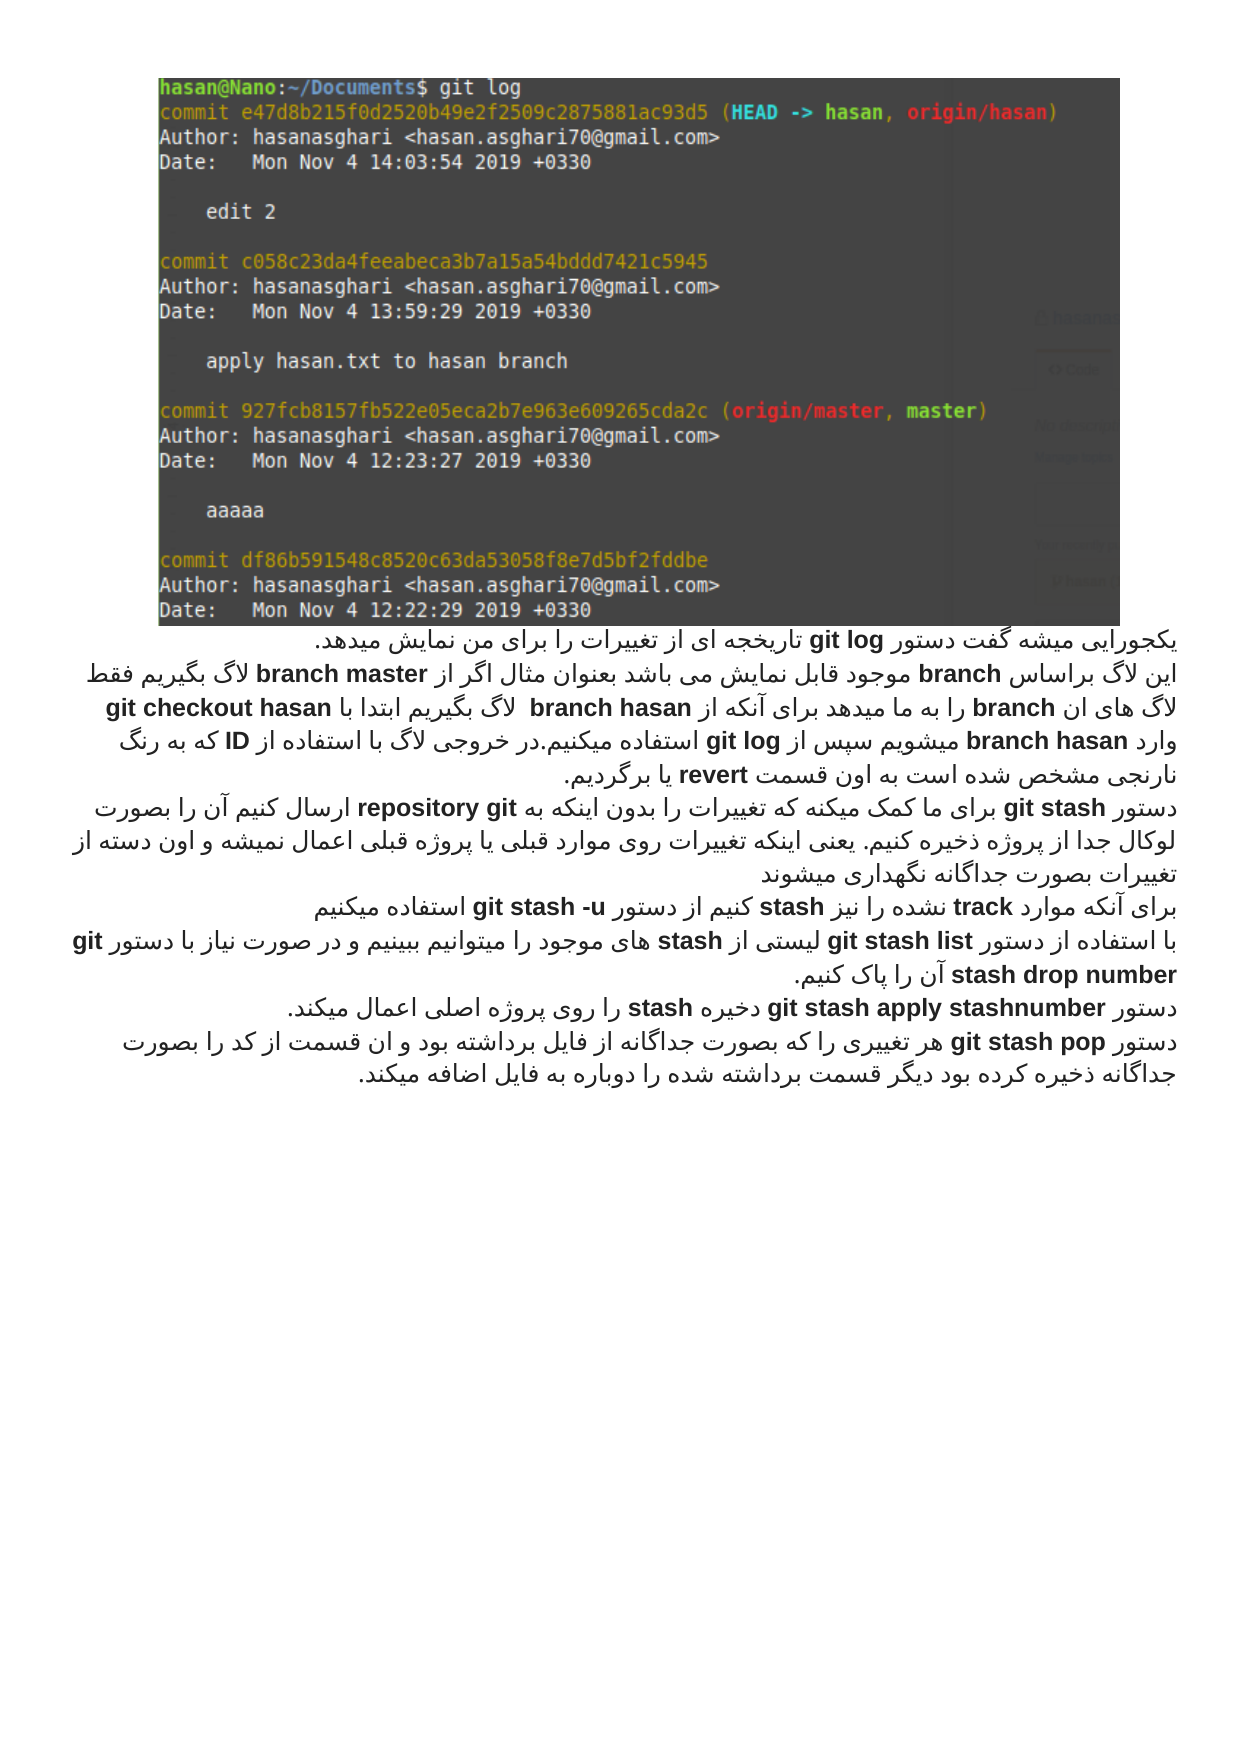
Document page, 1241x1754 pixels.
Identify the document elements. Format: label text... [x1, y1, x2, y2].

text دستور git stash برای ما کمک میکنه که تغییرات را بدون اینکه به repository git ارسال کنیم آن را بصورت لوکال جدا از پروژه ذخیره کنیم. یعنی اینکه تغییرات روی موارد قبلی یا پروژه قبلی اعمال نمیشه و اون دسته از تغییرات بصورت جداگانه نگهداری میشوند [62, 793, 1177, 892]
text با استفاده از دستور git stash list لیستی از stash های موجود را میتوانیم ببینیم و در صورت نیاز با دستور git stash drop number آن را پاک کنیم. [62, 926, 1177, 993]
text دستور git stash apply stashnumber دخیره stash را روی پروژه اصلی اعمال میکند. [62, 993, 1177, 1027]
text دستور git stash pop هر تغییری را که بصورت جداگانه از فایل برداشته بود و ان قسمت از کد را بصورت جداگانه ذخیره کرده بود دیگر قسمت برداشته شده را دوباره به فایل اضافه میکند. [62, 1027, 1177, 1093]
text این لاگ براساس branch موجود قابل نمایش می باشد بعنوان مثال اگر از branch master لاگ بگیریم فقط لاگ های ان branch را به ما میدهد برای آنکه از branch hasan لاگ بگیریم ابتدا با git checkout hasan وارد branch hasan میشویم سپس از git log استفاده میکنیم.در خروجی لاگ با استفاده از ID که به رنگ نارنجی مشخص شده است به اون قسمت revert یا برگردیم. [62, 659, 1177, 793]
text برای آنکه موارد track نشده را نیز stash کنیم از دستور git stash -u استفاده میکنیم [62, 892, 1177, 926]
picture [158, 78, 1120, 626]
text یکجورایی میشه گفت دستور git log تاریخجه ای از تغییرات را برای من نمایش میدهد. [62, 65, 1177, 659]
